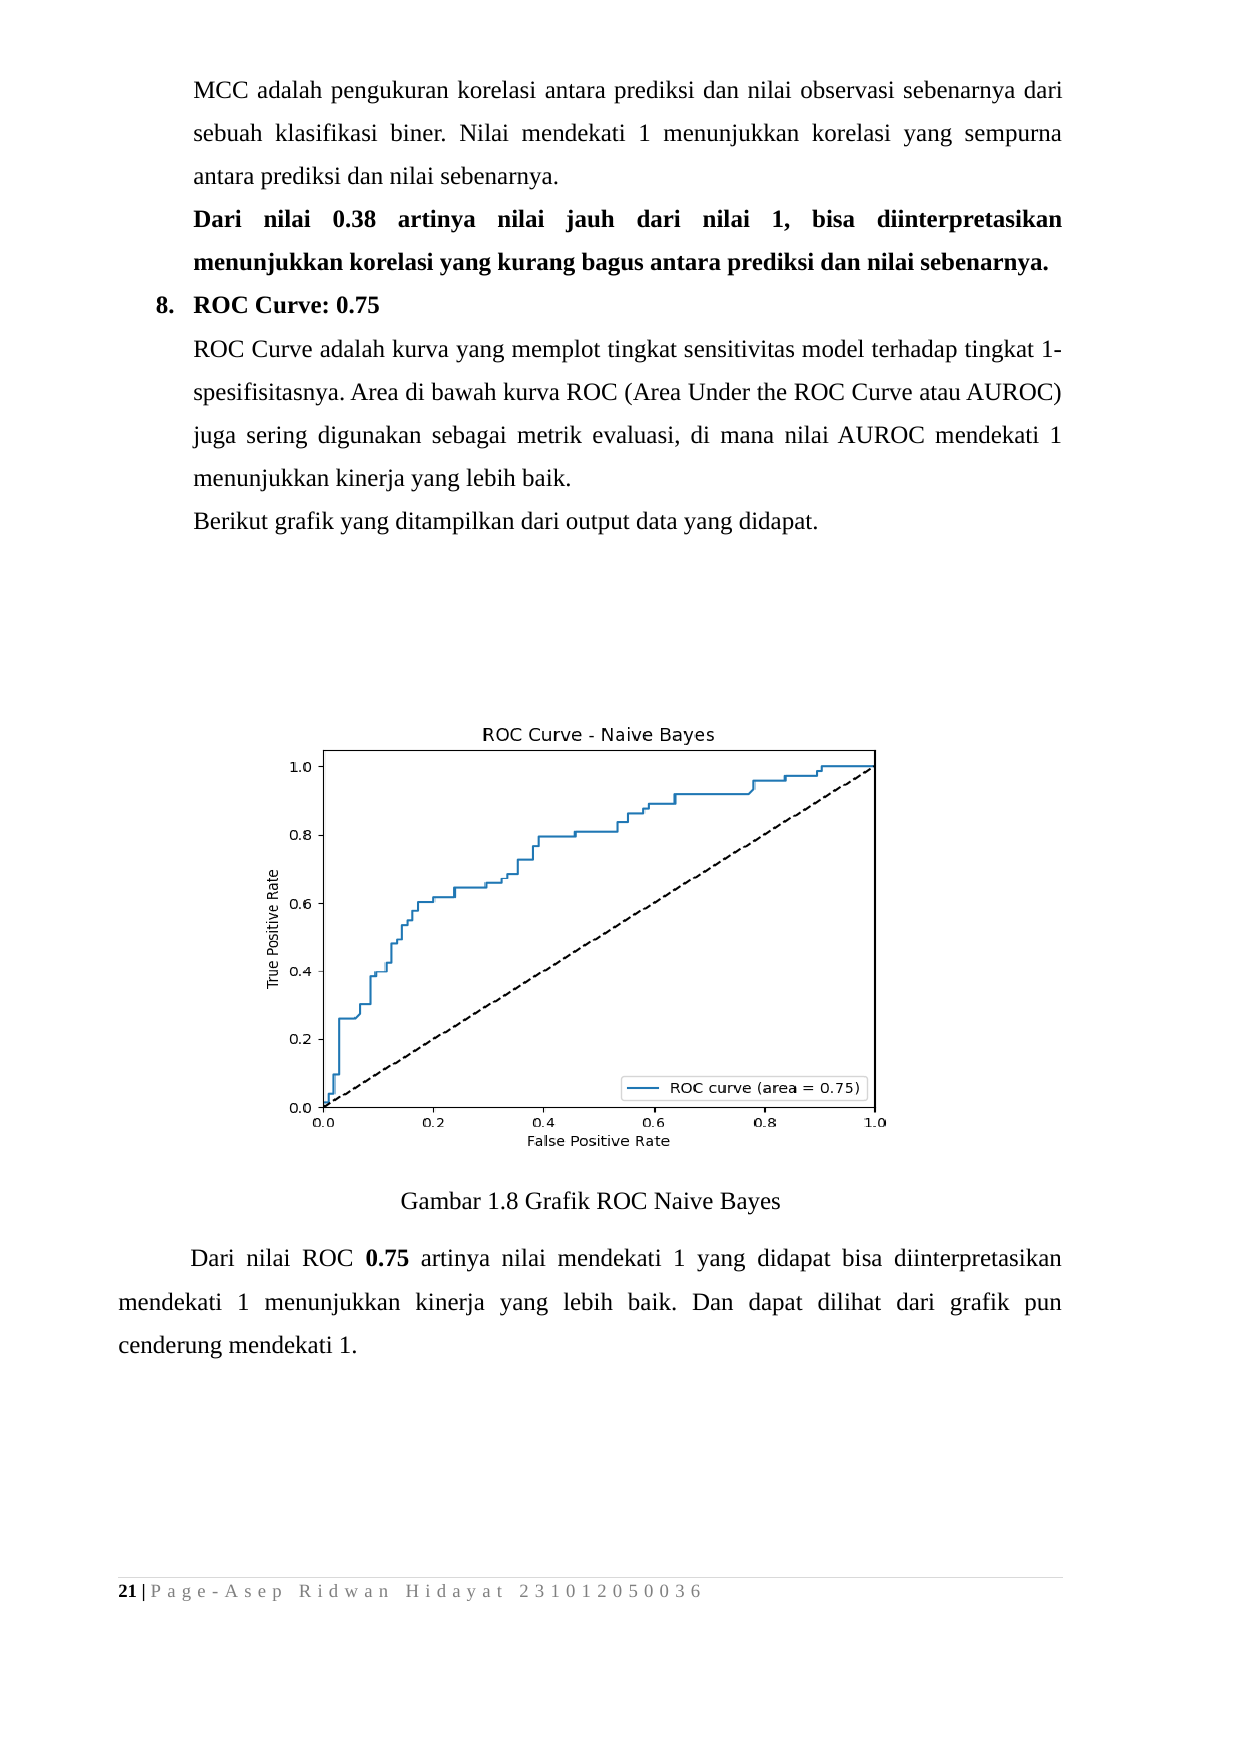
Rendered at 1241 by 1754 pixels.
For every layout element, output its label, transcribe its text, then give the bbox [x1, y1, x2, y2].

list ROC Curve adalah kurva yang memplot tingkat sensitivitas model terhadap tingkat 1-spesifisitasnya. Area di bawah kurva ROC (Area Under the ROC Curve atau AUROC) juga sering digunakan sebagai metrik evaluasi, di mana nilai AUROC mendekati 1 menunjukkan kinerja yang lebih baik. [193, 334, 1063, 492]
text Gambar 1.8 Grafik ROC Naive Bayes [118, 1186, 1063, 1215]
list Berikut grafik yang ditampilkan dari output data yang didapat. [193, 506, 1063, 535]
list MCC adalah pengukuran korelasi antara prediksi dan nilai observasi sebenarnya dari sebuah klasifikasi biner. Nilai mendekati 1 menunjukkan korelasi yang sempurna antara prediksi dan nilai sebenarnya. [193, 75, 1063, 190]
list Dari nilai 0.38 artinya nilai jauh dari nilai 1, bisa diinterpretasikan menunjukkan korelasi yang kurang bagus antara prediksi dan nilai sebenarnya. [193, 204, 1063, 276]
list ROC Curve: 0.75 [156, 291, 1063, 319]
list Dari nilai ROC 0.75 artinya nilai mendekati 1 yang didapat bisa diinterpretasikan mendekati 1 menunjukkan kinerja yang lebih baik. Dan dapat dilihat dari grafik pun cenderung mendekati 1. [118, 1243, 1063, 1358]
